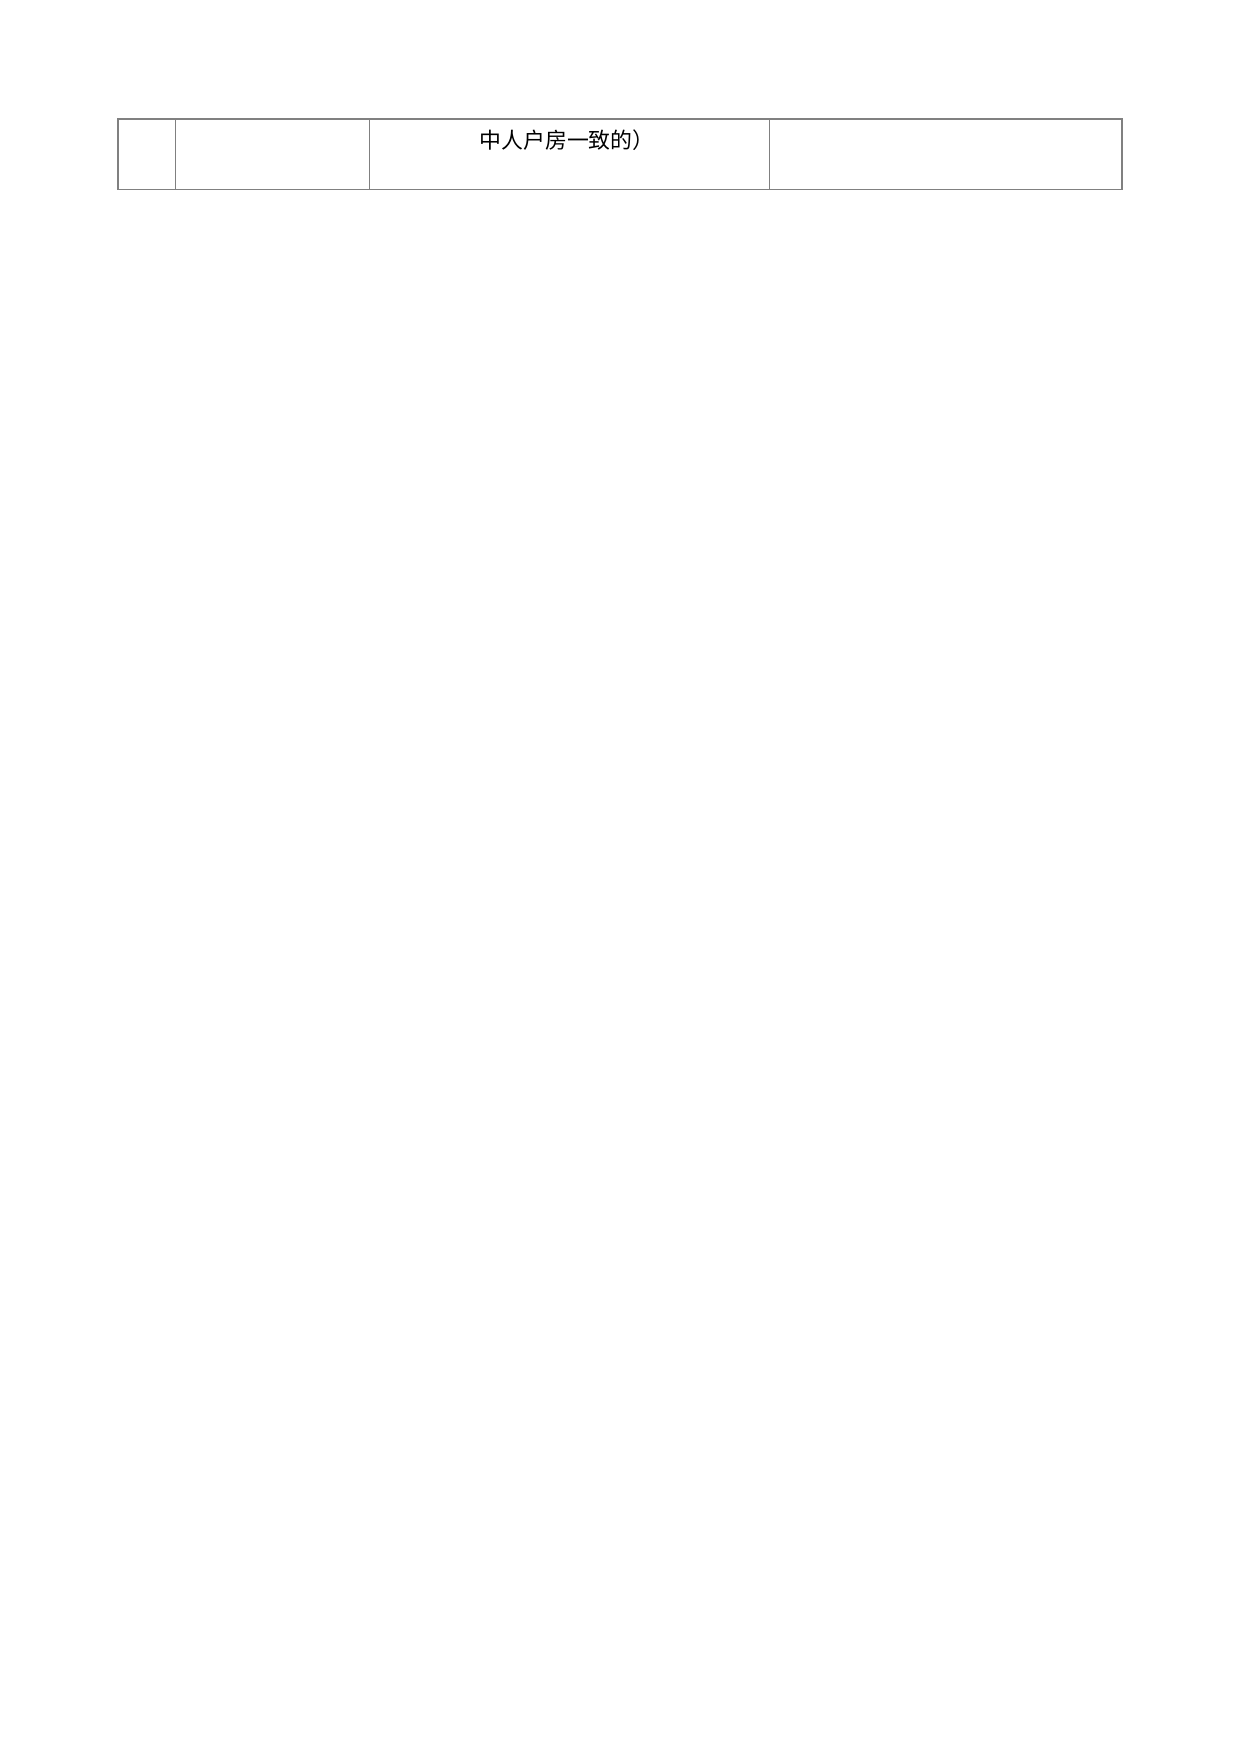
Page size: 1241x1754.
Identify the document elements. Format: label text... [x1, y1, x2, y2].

table_cell [176, 120, 369, 189]
table_cell [119, 120, 175, 189]
table_cell [770, 120, 1121, 189]
table_cell 中人户房一致的） [370, 120, 769, 189]
